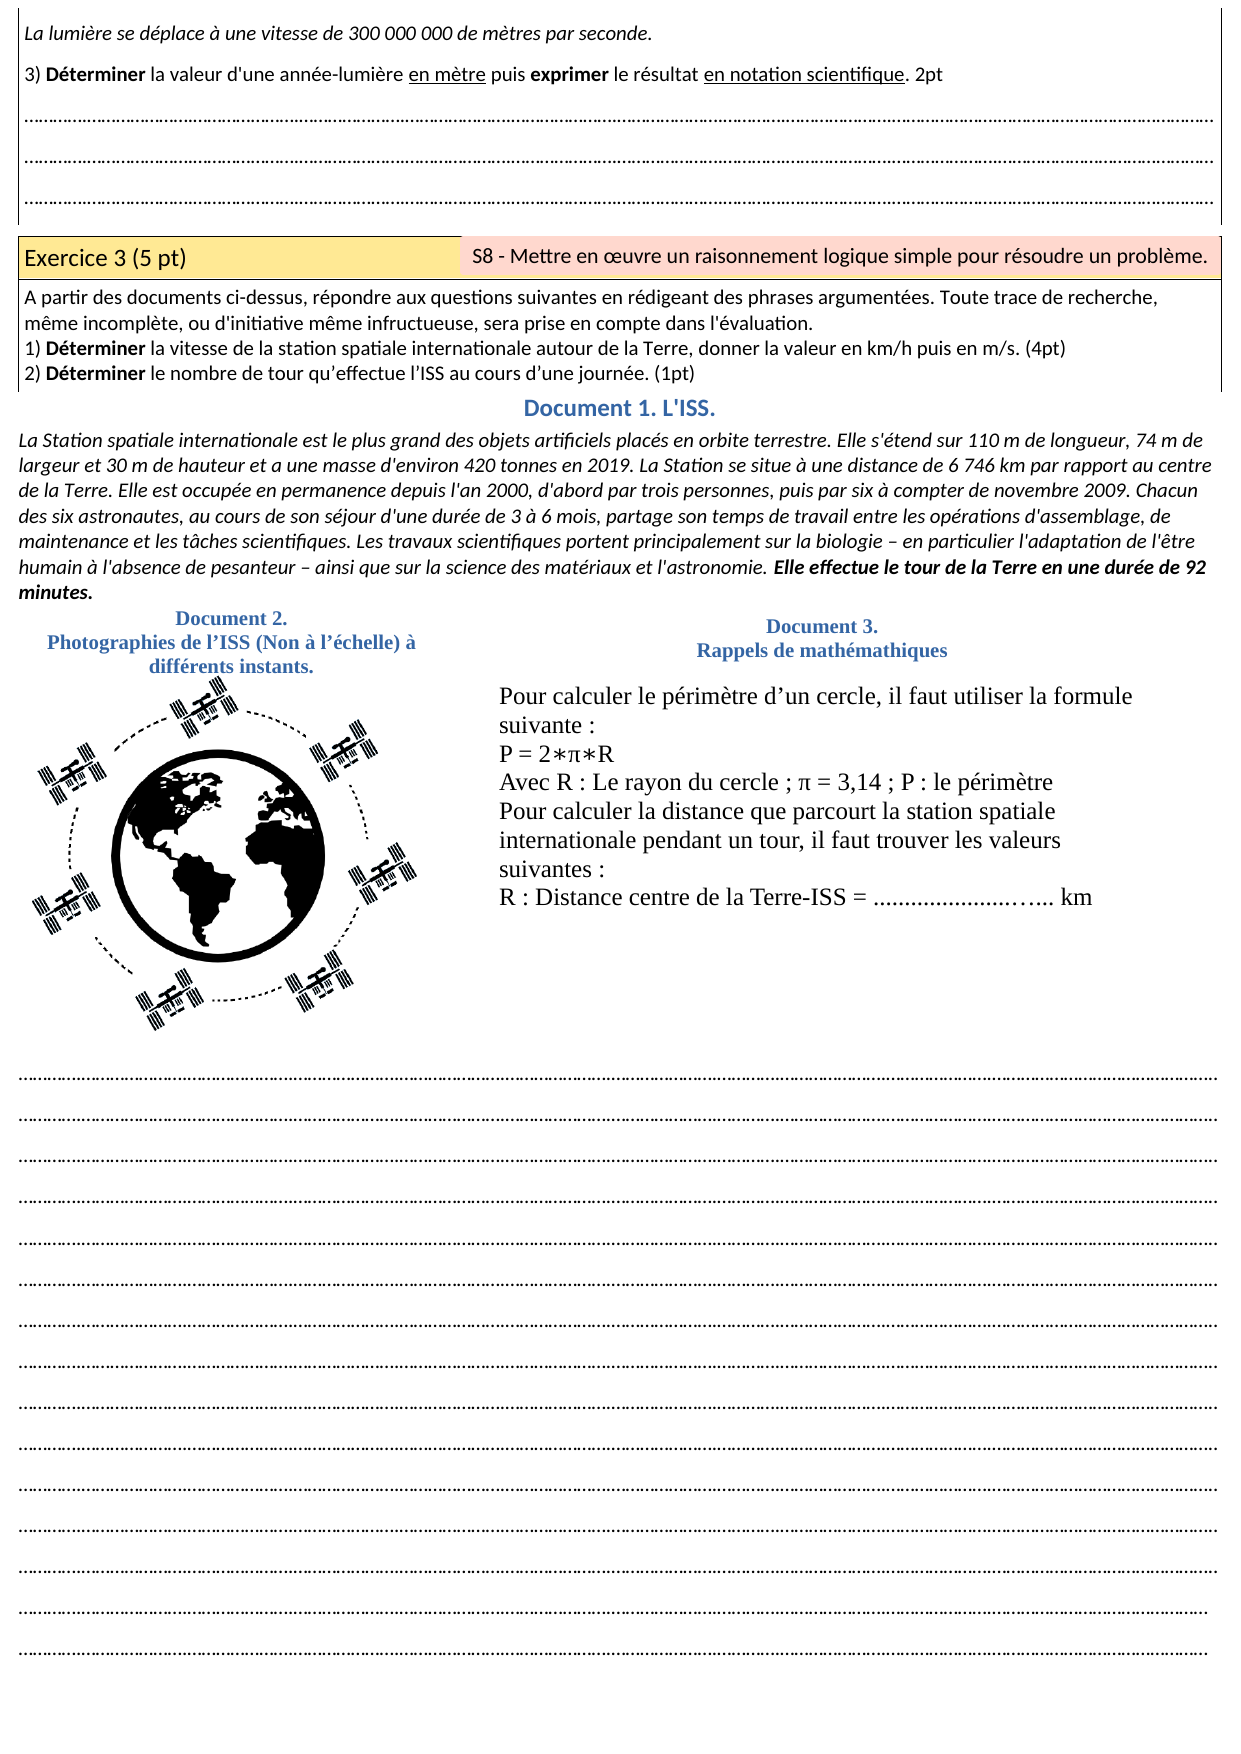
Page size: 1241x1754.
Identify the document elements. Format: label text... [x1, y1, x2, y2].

text ………….………………….………………….………………….………………….………………….………………….………….………………….………………….……………………………………….. [18, 1553, 1221, 1578]
table_header Exercice 3 (5 pt) [19, 237, 1221, 278]
text La Station spatiale internationale est le plus grand des objets artificiels placés en orbite terrestre. Elle s'étend sur 110 m de longueur, 74 m de largeur et 30 m de hauteur et a une masse d'environ 420 tonnes en 2019. La Station se situe à une distance de 6 746 km par rapport au centre de la Terre. Elle est occupée en permanence depuis l'an 2000, d'abord par trois personnes, puis par six à compter de novembre 2009. Chacun des six astronautes, au cours de son séjour d'une durée de 3 à 6 mois, partage son temps de travail entre les opérations d'assemblage, de maintenance et les tâches scientifiques. Les travaux scientifiques portent principalement sur la biologie – en particulier l'adaptation de l'être humain à l'absence de pesanteur – ainsi que sur la science des matériaux et l'astronomie. Elle effectue le tour de la Terre en une durée de 92 minutes. [18, 427, 1221, 605]
text ………….………………….………………….………………….………………….………………….………………….………….………………….………………….……………………………………… [18, 1635, 1221, 1661]
text ………….………………….………………….………………….………………….………………….………………….………….………………….………………….……………………………………….. [18, 1061, 1221, 1086]
text ………….………………….………………….………………….………………….………………….………………….………….………………….………………….……………………………………… [18, 1594, 1221, 1619]
text ………….………………….………………….………………….………………….………………….………………….………….………………….………………….……………………………………….. [18, 1389, 1221, 1414]
text ………….………………….………………….………………….………………….………………….………………….………….………………….………………….……………………………………….. [18, 1266, 1221, 1291]
text ………….………………….………………….………………….………………….………………….………………….………….………………….………………….……………………………………….. [18, 1225, 1221, 1250]
table_cell La lumière se déplace à une vitesse de 300 000 000 de mètres par seconde. 3) Déterminer la valeur d'une année-lumière en mètre puis exprimer le résultat en notation scientifique. 2pt ………….………………….………………….………………….………………….………………….………………….………….………………….………………….……………………………………… ………….………………….………………….………………….………………….………………….………………….………….………………….………………….……………………………………… ………….………………….………………….………………….………………….………………….………………….………….………………….………………….……………………………………… [19, 8, 1221, 225]
text ………….………………….………………….………………….………………….………………….………………….………….………………….………………….……………………………………….. [18, 1430, 1221, 1455]
text ………….………………….………………….………………….………………….………………….………………….………….………………….………………….……………………………………….. [18, 1471, 1221, 1496]
picture [13, 667, 438, 1047]
text ………….………………….………………….………………….………………….………………….………………….………….………………….………………….……………………………………….. [18, 1143, 1221, 1168]
text ………….………………….………………….………………….………………….………………….………………….………….………………….………………….……………………………………….. [18, 1102, 1221, 1127]
text ………….………………….………………….………………….………………….………………….………………….………….………………….………………….……………………………………….. [18, 1184, 1221, 1209]
text ………….………………….………………….………………….………………….………………….………………….………….………………….………………….……………………………………….. [18, 1512, 1221, 1537]
text Document 1. L'ISS. [18, 392, 1221, 422]
text ………….………………….………………….………………….………………….………………….………………….………….………………….………………….……………………………………….. [18, 1307, 1221, 1332]
text ………….………………….………………….………………….………………….………………….………………….………….………………….………………….……………………………………….. [18, 1348, 1221, 1373]
table_cell A partir des documents ci-dessus, répondre aux questions suivantes en rédigeant des phrases argumentées. Toute trace de recherche, même incomplète, ou d'initiative même infructueuse, sera prise en compte dans l'évaluation. 1) Déterminer la vitesse de la station spatiale internationale autour de la Terre, donner la valeur en km/h puis en m/s. (4pt) 2) Déterminer le nombre de tour qu’effectue l’ISS au cours d’une journée. (1pt) [19, 280, 1221, 392]
